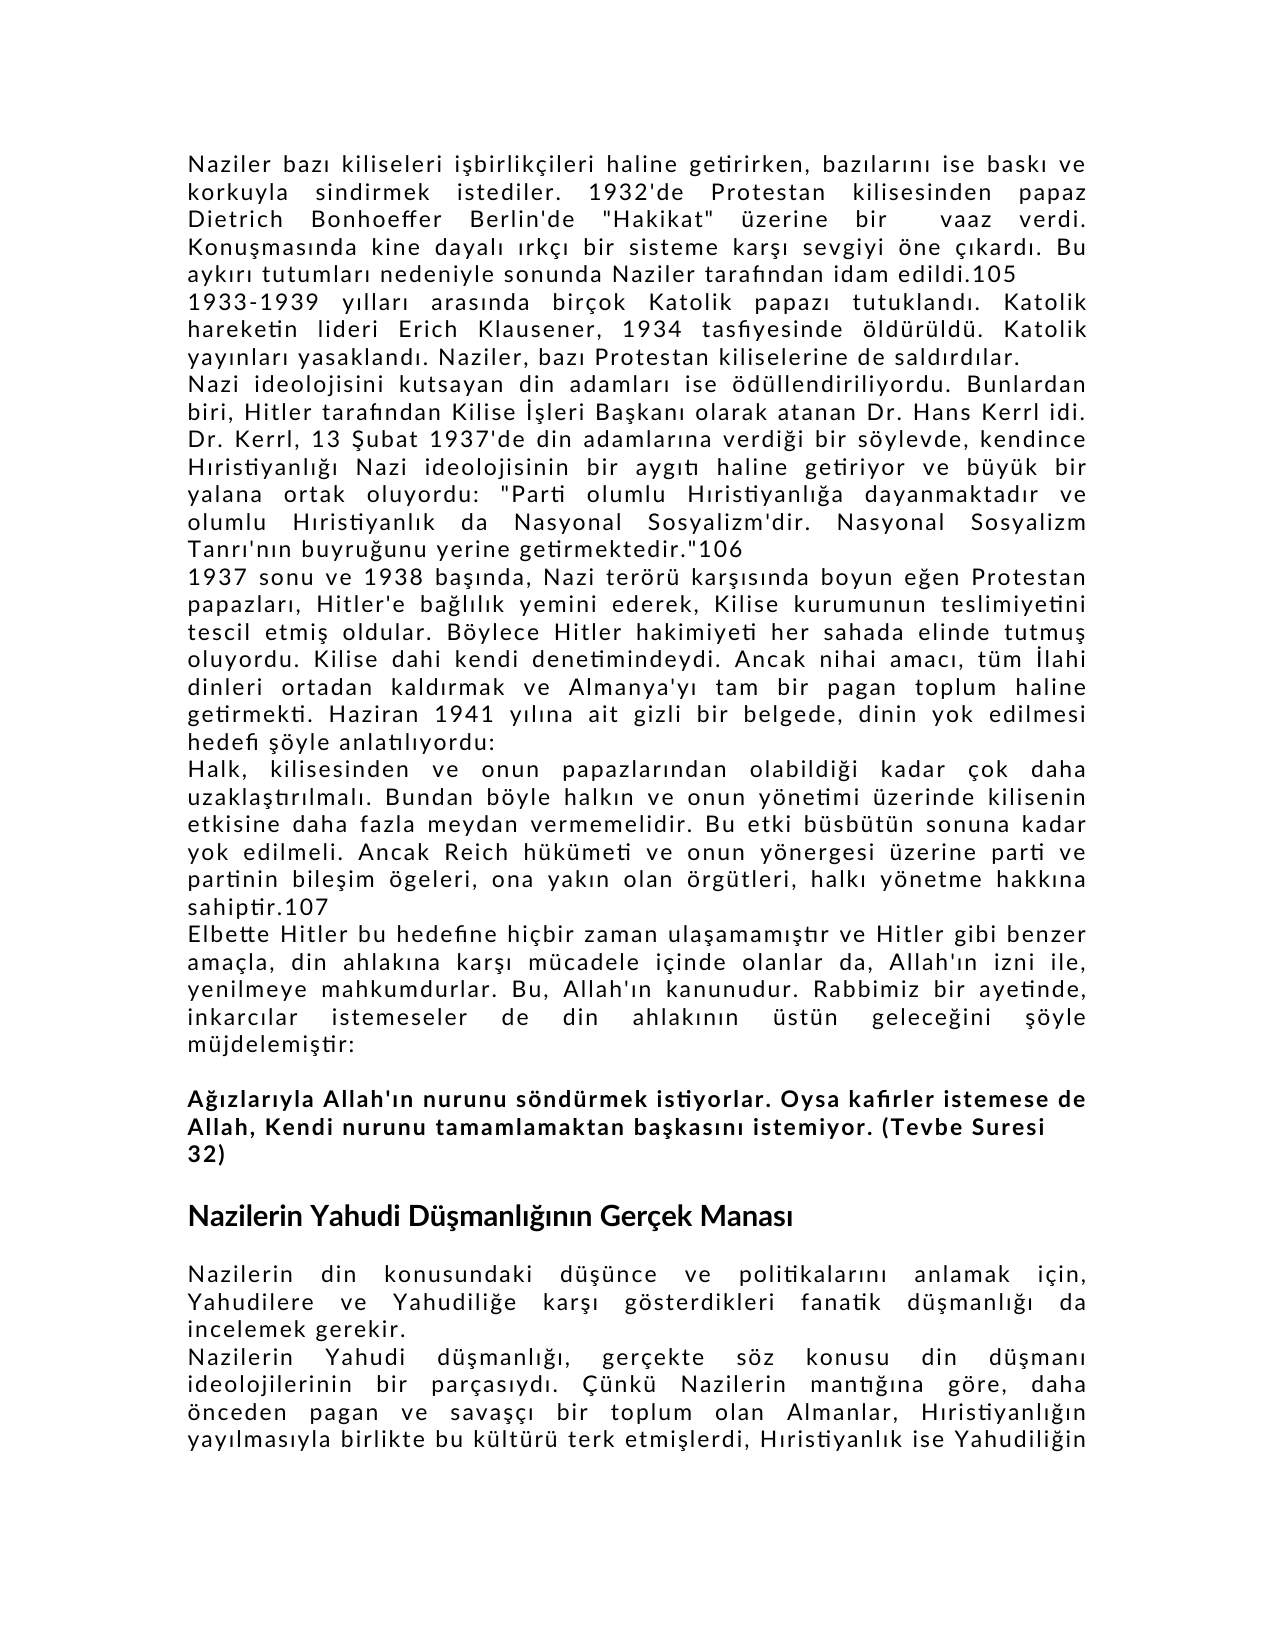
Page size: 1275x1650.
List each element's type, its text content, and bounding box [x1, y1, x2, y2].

text Halk, kilisesinden ve onun papazlarından olabildiği kadar çok daha uzaklaştırılmalı. Bundan böyle halkın ve onun yönetimi üzerinde kilisenin etkisine daha fazla meydan vermemelidir. Bu etki büsbütün sonuna kadar yok edilmeli. Ancak Reich hükümeti ve onun yönergesi üzerine parti ve partinin bileşim ögeleri, ona yakın olan örgütleri, halkı yönetme hakkına sahiptir.107 [187, 755, 1087, 920]
text 1937 sonu ve 1938 başında, Nazi terörü karşısında boyun eğen Protestan papazları, Hitler'e bağlılık yemini ederek, Kilise kurumunun teslimiyetini tescil etmiş oldular. Böylece Hitler hakimiyeti her sahada elinde tutmuş oluyordu. Kilise dahi kendi denetimindeydi. Ancak nihai amacı, tüm İlahi dinleri ortadan kaldırmak ve Almanya'yı tam bir pagan toplum haline getirmekti. Haziran 1941 yılına ait gizli bir belgede, dinin yok edilmesi hedefi şöyle anlatılıyordu: [187, 562, 1087, 755]
text Nazi ideolojisini kutsayan din adamları ise ödüllendiriliyordu. Bunlardan biri, Hitler tarafından Kilise İşleri Başkanı olarak atanan Dr. Hans Kerrl idi. Dr. Kerrl, 13 Şubat 1937'de din adamlarına verdiği bir söylevde, kendince Hıristiyanlığı Nazi ideolojisinin bir aygıtı haline getiriyor ve büyük bir yalana ortak oluyordu: "Parti olumlu Hıristiyanlığa dayanmaktadır ve olumlu Hıristiyanlık da Nasyonal Sosyalizm'dir. Nasyonal Sosyalizm Tanrı'nın buyruğunu yerine getirmektedir."106 [187, 370, 1087, 562]
text Nazilerin din konusundaki düşünce ve politikalarını anlamak için, Yahudilere ve Yahudiliğe karşı gösterdikleri fanatik düşmanlığı da incelemek gerekir. [187, 1260, 1087, 1342]
text 1933-1939 yılları arasında birçok Katolik papazı tutuklandı. Katolik hareketin lideri Erich Klausener, 1934 tasfiyesinde öldürüldü. Katolik yayınları yasaklandı. Naziler, bazı Protestan kiliselerine de saldırdılar. [187, 287, 1087, 370]
text Elbette Hitler bu hedefine hiçbir zaman ulaşamamıştır ve Hitler gibi benzer amaçla, din ahlakına karşı mücadele içinde olanlar da, Allah'ın izni ile, yenilmeye mahkumdurlar. Bu, Allah'ın kanunudur. Rabbimiz bir ayetinde, inkarcılar istemeseler de din ahlakının üstün geleceğini şöyle müjdelemiştir: [187, 920, 1087, 1057]
text Naziler bazı kiliseleri işbirlikçileri haline getirirken, bazılarını ise baskı ve korkuyla sindirmek istediler. 1932'de Protestan kilisesinden papaz Dietrich Bonhoeffer Berlin'de "Hakikat" üzerine bir vaaz verdi. Konuşmasında kine dayalı ırkçı bir sisteme karşı sevgiyi öne çıkardı. Bu aykırı tutumları nedeniyle sonunda Naziler tarafından idam edildi.105 [187, 150, 1087, 287]
text Ağızlarıyla Allah'ın nurunu söndürmek istiyorlar. Oysa kafirler istemese de Allah, Kendi nurunu tamamlamaktan başkasını istemiyor. (Tevbe Suresi 32) [187, 1085, 1087, 1167]
text Nazilerin Yahudi Düşmanlığının Gerçek Manası [187, 1197, 1087, 1232]
text Nazilerin Yahudi düşmanlığı, gerçekte söz konusu din düşmanı ideolojilerinin bir parçasıydı. Çünkü Nazilerin mantığına göre, daha önceden pagan ve savaşçı bir toplum olan Almanlar, Hıristiyanlığın yayılmasıyla birlikte bu kültürü terk etmişlerdi, Hıristiyanlık ise Yahudiliğin [187, 1342, 1087, 1452]
